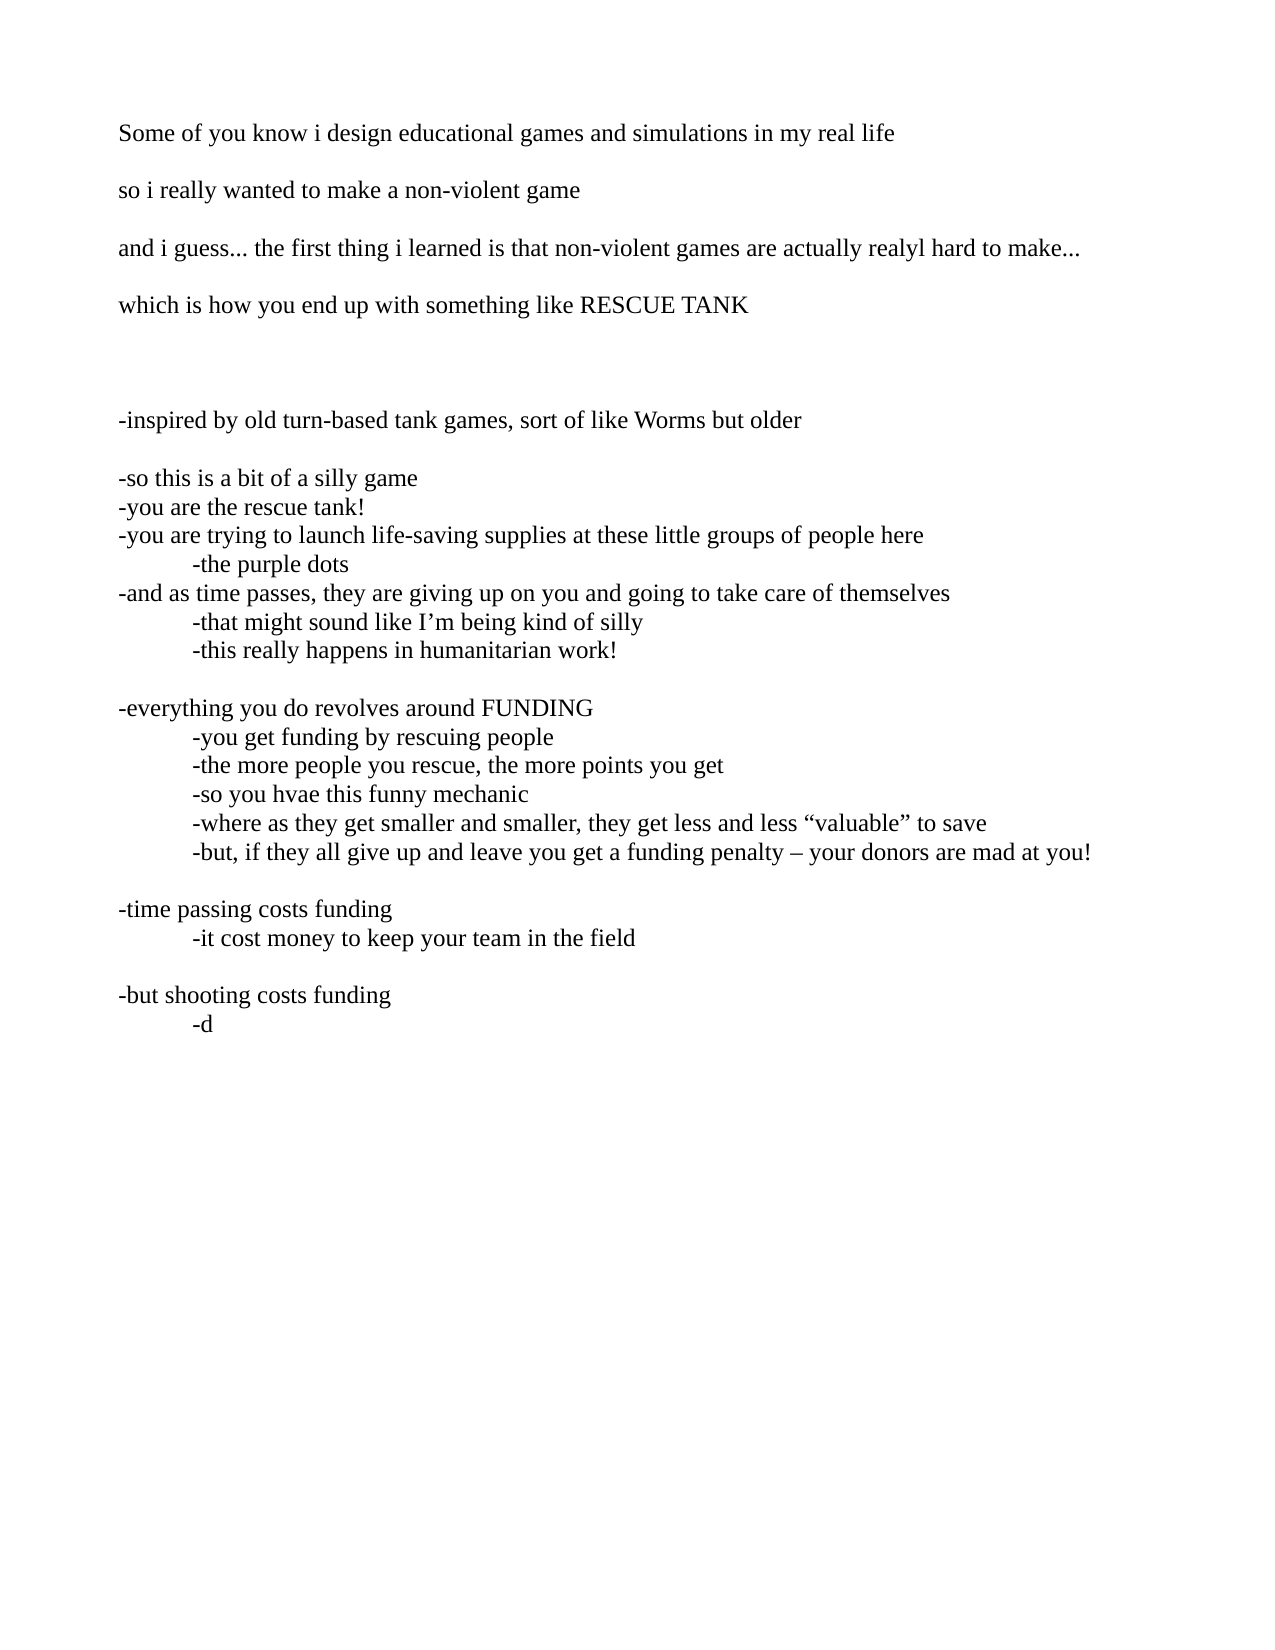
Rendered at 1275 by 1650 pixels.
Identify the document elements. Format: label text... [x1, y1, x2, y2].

text -and as time passes, they are giving up on you and going to take care of themselves [118, 578, 1157, 607]
text -but shooting costs funding [118, 981, 1157, 1009]
text -where as they get smaller and smaller, they get less and less “valuable” to save [118, 808, 1157, 837]
text -time passing costs funding [118, 894, 1157, 923]
text which is how you end up with something like RESCUE TANK [118, 291, 1157, 319]
text -the purple dots [118, 549, 1157, 578]
text -but, if they all give up and leave you get a funding penalty – your donors are mad at you! [118, 837, 1157, 866]
text so i really wanted to make a non-violent game [118, 176, 1157, 204]
text -you are trying to launch life-saving supplies at these little groups of people here [118, 521, 1157, 549]
text -you are the rescue tank! [118, 492, 1157, 521]
text -everything you do revolves around FUNDING [118, 693, 1157, 722]
text -you get funding by rescuing people [118, 722, 1157, 751]
text -so this is a bit of a silly game [118, 463, 1157, 492]
text -d [118, 1009, 1157, 1038]
text -that might sound like I’m being kind of silly [118, 607, 1157, 636]
text and i guess... the first thing i learned is that non-violent games are actually realyl hard to make... [118, 233, 1157, 262]
text -it cost money to keep your team in the field [118, 923, 1157, 952]
text -the more people you rescue, the more points you get [118, 751, 1157, 779]
text -inspired by old turn-based tank games, sort of like Worms but older [118, 406, 1157, 434]
text Some of you know i design educational games and simulations in my real life [118, 118, 1157, 147]
text -this really happens in humanitarian work! [118, 636, 1157, 664]
text -so you hvae this funny mechanic [118, 779, 1157, 808]
